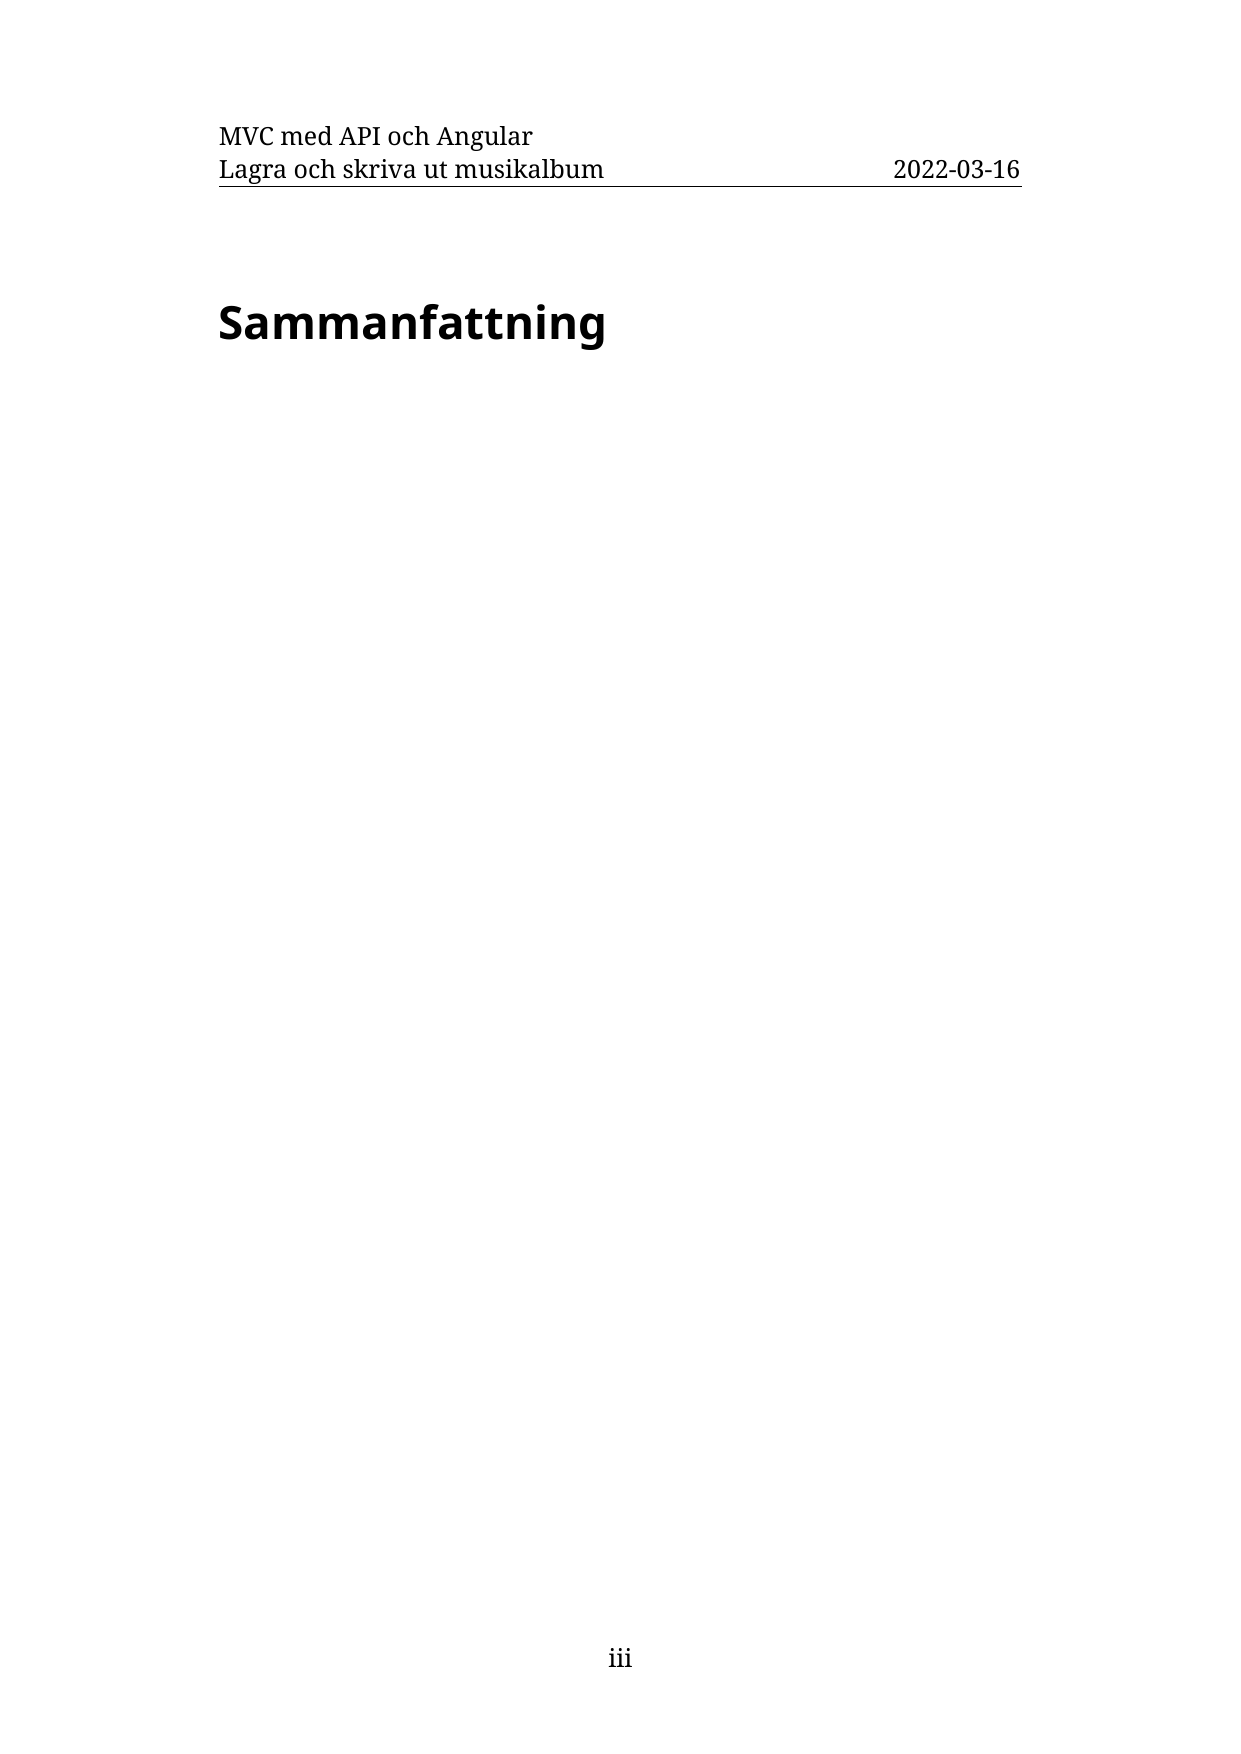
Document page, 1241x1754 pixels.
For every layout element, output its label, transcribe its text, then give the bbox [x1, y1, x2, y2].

subtitle Sammanfattning [218, 291, 1022, 353]
